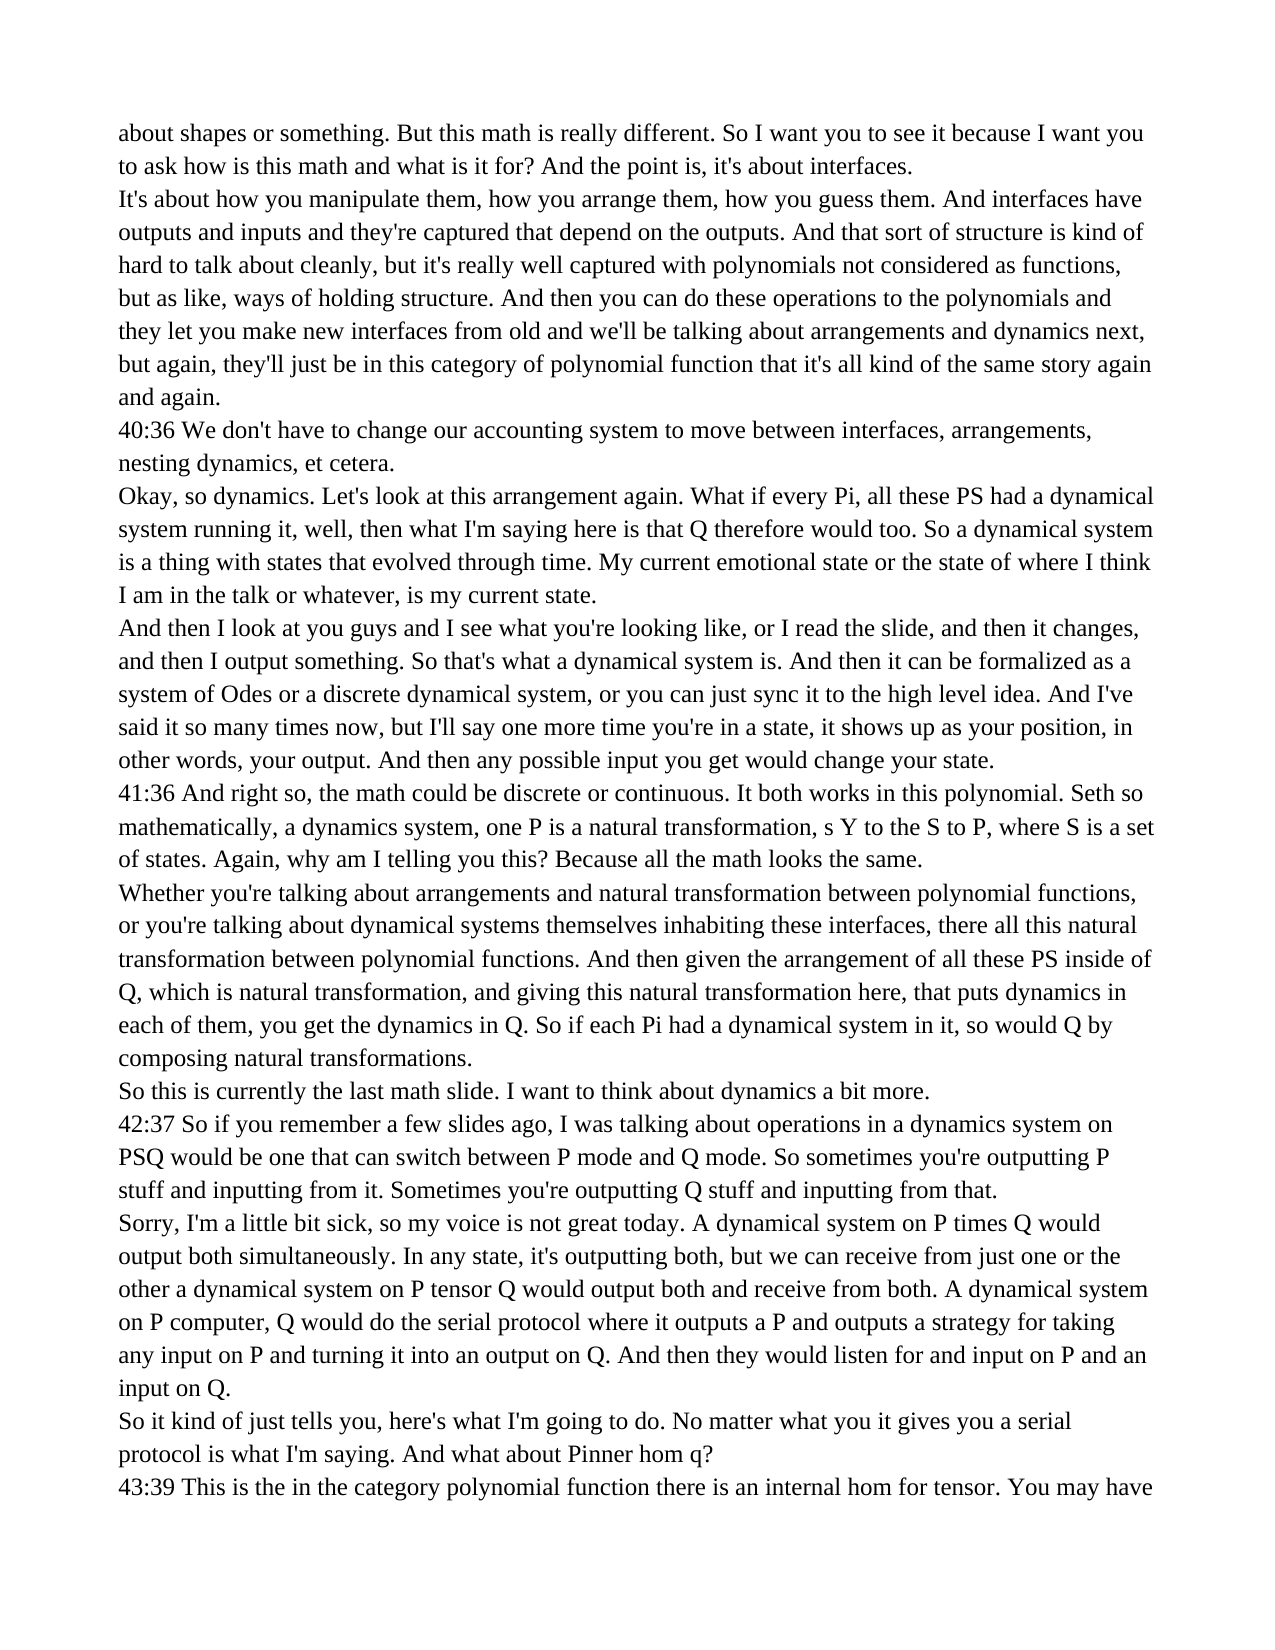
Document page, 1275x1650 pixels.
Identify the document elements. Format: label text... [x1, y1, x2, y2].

text 41:36 And right so, the math could be discrete or continuous. It both works in this polynomial. Seth so mathematically, a dynamics system, one P is a natural transformation, s Y to the S to P, where S is a set of states. Again, why am I telling you this? Because all the math looks the same. [118, 778, 1157, 873]
text 40:36 We don't have to change our accounting system to move between interfaces, arrangements, nesting dynamics, et cetera. [118, 415, 1157, 477]
text 43:39 This is the in the category polynomial function there is an internal hom for tensor. You may have [118, 1472, 1157, 1501]
text Whether you're talking about arrangements and natural transformation between polynomial functions, or you're talking about dynamical systems themselves inhabiting these interfaces, there all this natural transformation between polynomial functions. And then given the arrangement of all these PS inside of Q, which is natural transformation, and giving this natural transformation here, that puts dynamics in each of them, you get the dynamics in Q. So if each Pi had a dynamical system in it, so would Q by composing natural transformations. [118, 878, 1157, 1071]
text And then I look at you guys and I see what you're looking like, or I read the slide, and then it changes, and then I output something. So that's what a dynamical system is. And then it can be formalized as a system of Odes or a discrete dynamical system, or you can just sync it to the high level idea. And I've said it so many times now, but I'll say one more time you're in a state, it shows up as your position, in other words, your output. And then any possible input you get would change your state. [118, 613, 1157, 774]
text 42:37 So if you remember a few slides ago, I was talking about operations in a dynamics system on PSQ would be one that can switch between P mode and Q mode. So sometimes you're outputting P stuff and inputting from it. Sometimes you're outputting Q stuff and inputting from that. [118, 1109, 1157, 1203]
text Sorry, I'm a little bit sick, so my voice is not great today. A dynamical system on P times Q would output both simultaneously. In any state, it's outputting both, but we can receive from just one or the other a dynamical system on P tensor Q would output both and receive from both. A dynamical system on P computer, Q would do the serial protocol where it outputs a P and outputs a strategy for taking any input on P and turning it into an output on Q. And then they would listen for and input on P and an input on Q. [118, 1208, 1157, 1402]
text So this is currently the last math slide. I want to think about dynamics a bit more. [118, 1076, 1157, 1104]
text Okay, so dynamics. Let's look at this arrangement again. What if every Pi, all these PS had a dynamical system running it, well, then what I'm saying here is that Q therefore would too. So a dynamical system is a thing with states that evolved through time. My current emotional state or the state of where I think I am in the talk or whatever, is my current state. [118, 481, 1157, 609]
text It's about how you manipulate them, how you arrange them, how you guess them. And interfaces have outputs and inputs and they're captured that depend on the outputs. And that sort of structure is kind of hard to talk about cleanly, but it's really well captured with polynomials not considered as functions, but as like, ways of holding structure. And then you can do these operations to the polynomials and they let you make new interfaces from old and we'll be talking about arrangements and dynamics next, but again, they'll just be in this category of polynomial function that it's all kind of the same story again and again. [118, 184, 1157, 411]
text So it kind of just tells you, here's what I'm going to do. No matter what you it gives you a serial protocol is what I'm saying. And what about Pinner hom q? [118, 1406, 1157, 1468]
text about shapes or something. But this math is really different. So I want you to see it because I want you to ask how is this math and what is it for? And the point is, it's about interfaces. [118, 118, 1157, 180]
